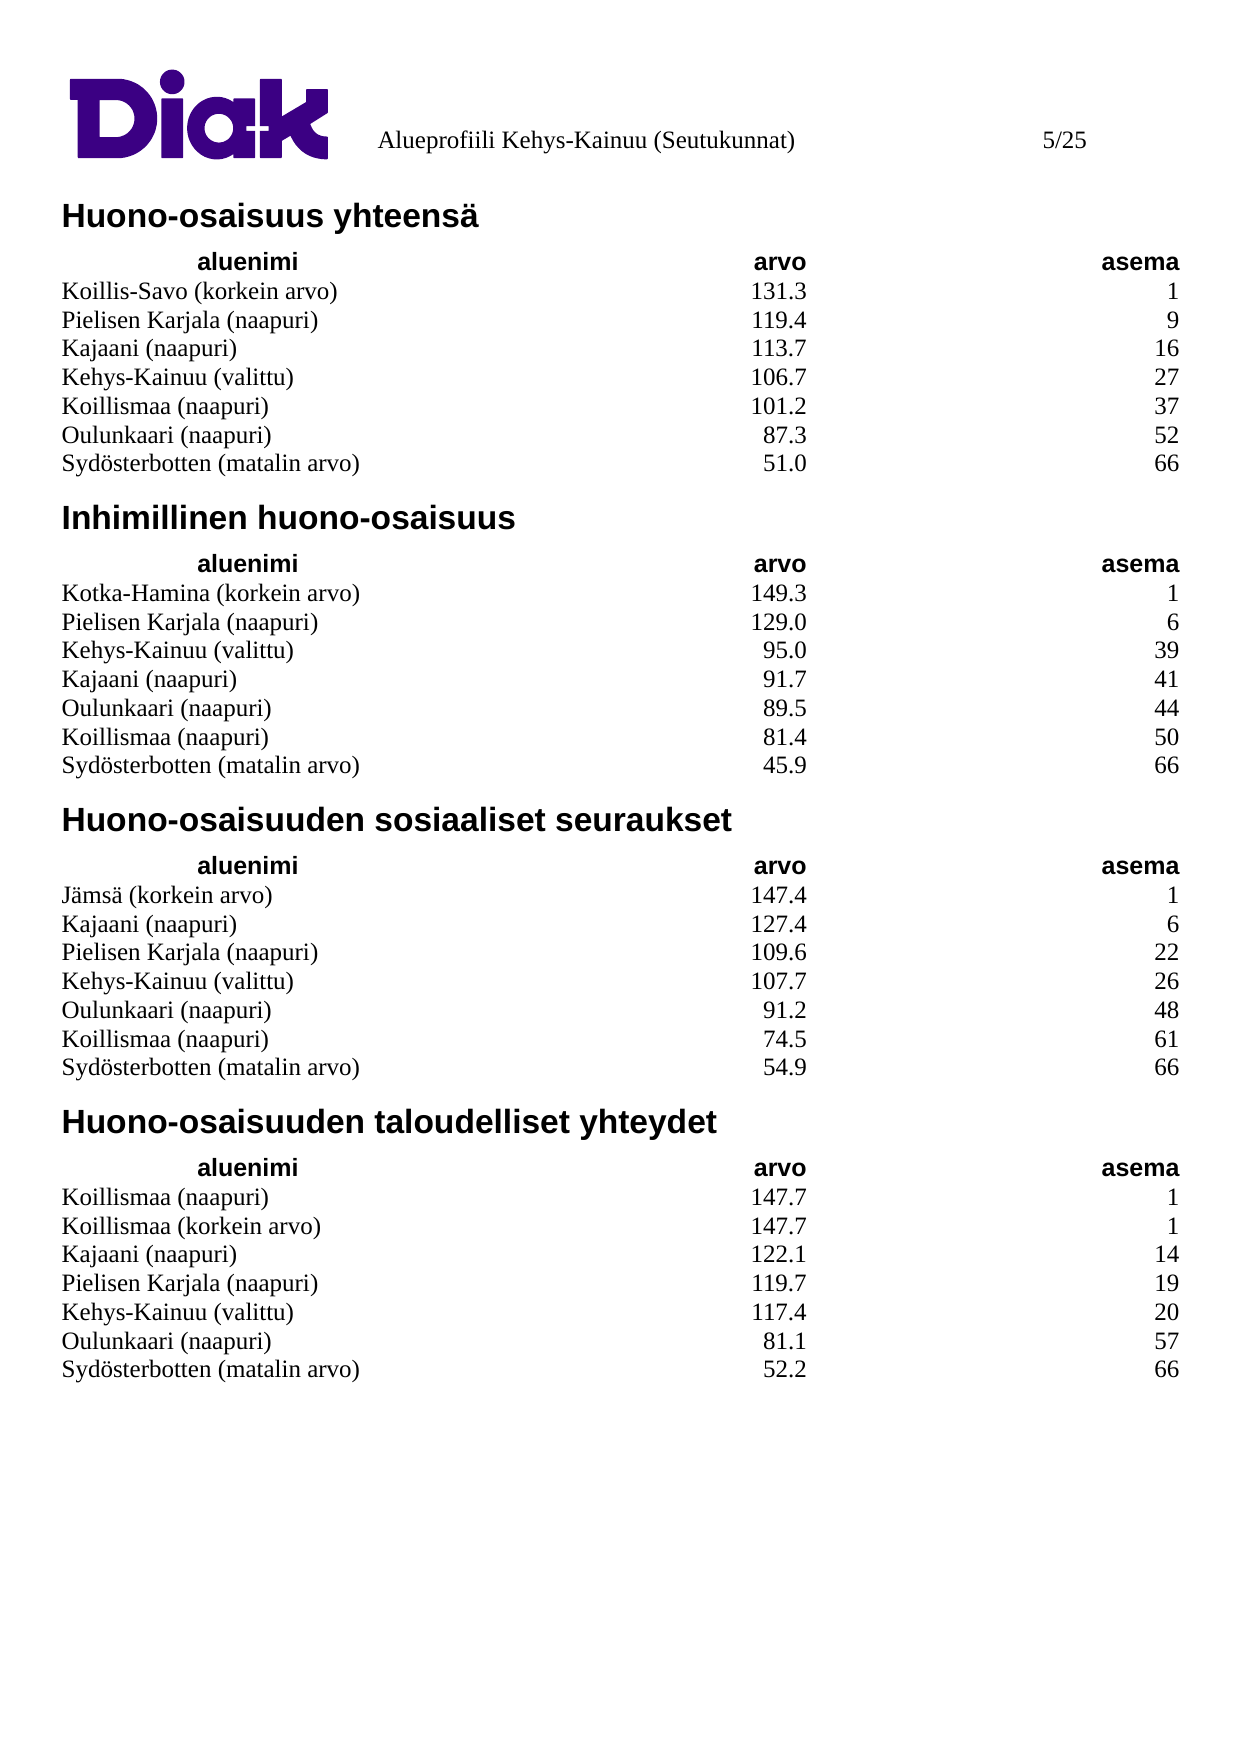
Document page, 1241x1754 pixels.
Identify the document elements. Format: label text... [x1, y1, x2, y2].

table_cell 74.5 [434, 1024, 806, 1052]
table_cell 106.7 [434, 362, 806, 391]
subtitle Huono-osaisuuden sosiaaliset seuraukset [61, 800, 1179, 839]
table_cell Sydösterbotten (matalin arvo) [61, 449, 434, 477]
table_cell 19 [806, 1268, 1179, 1297]
table_cell 48 [806, 995, 1179, 1024]
table_cell 57 [806, 1326, 1179, 1354]
table_cell 52 [806, 420, 1179, 448]
table_cell 147.4 [434, 880, 806, 909]
table_cell Kehys-Kainuu (valittu) [61, 1297, 434, 1326]
table_cell 113.7 [434, 334, 806, 362]
table_cell Koillismaa (naapuri) [61, 722, 434, 751]
table_cell 81.4 [434, 722, 806, 751]
table_cell Sydösterbotten (matalin arvo) [61, 1355, 434, 1383]
table_cell Kehys-Kainuu (valittu) [61, 362, 434, 391]
table_cell 81.1 [434, 1326, 806, 1354]
table_cell Oulunkaari (naapuri) [61, 420, 434, 448]
table_cell Kehys-Kainuu (valittu) [61, 966, 434, 995]
table_header aluenimi [61, 1153, 434, 1182]
table_header arvo [434, 1153, 806, 1182]
table_cell 52.2 [434, 1355, 806, 1383]
table_header aluenimi [61, 247, 434, 276]
subtitle Inhimillinen huono-osaisuus [61, 498, 1179, 537]
table_cell 6 [806, 909, 1179, 937]
table_cell 26 [806, 966, 1179, 995]
table_cell 109.6 [434, 938, 806, 966]
table_cell Oulunkaari (naapuri) [61, 693, 434, 722]
table_cell Pielisen Karjala (naapuri) [61, 607, 434, 636]
table_cell Kajaani (naapuri) [61, 664, 434, 693]
table_cell 119.7 [434, 1268, 806, 1297]
table_cell 66 [806, 449, 1179, 477]
table_cell 87.3 [434, 420, 806, 448]
table_cell Oulunkaari (naapuri) [61, 1326, 434, 1354]
table_cell Koillis-Savo (korkein arvo) [61, 276, 434, 305]
table_cell 1 [806, 1211, 1179, 1239]
table_cell 20 [806, 1297, 1179, 1326]
table_cell 129.0 [434, 607, 806, 636]
table_cell 45.9 [434, 751, 806, 779]
table_header aluenimi [61, 851, 434, 880]
table_cell 117.4 [434, 1297, 806, 1326]
table_cell Koillismaa (naapuri) [61, 1024, 434, 1052]
subtitle Huono-osaisuuden taloudelliset yhteydet [61, 1102, 1179, 1141]
table_cell Koillismaa (naapuri) [61, 1182, 434, 1211]
table_cell 61 [806, 1024, 1179, 1052]
table_cell Koillismaa (naapuri) [61, 391, 434, 420]
table_cell 95.0 [434, 636, 806, 664]
table_cell 1 [806, 1182, 1179, 1211]
table_cell Kajaani (naapuri) [61, 1240, 434, 1268]
table_cell 149.3 [434, 578, 806, 607]
table_cell 1 [806, 578, 1179, 607]
table_cell 1 [806, 276, 1179, 305]
table_cell 37 [806, 391, 1179, 420]
table_cell 91.7 [434, 664, 806, 693]
table_cell Oulunkaari (naapuri) [61, 995, 434, 1024]
table_cell Pielisen Karjala (naapuri) [61, 305, 434, 333]
table_cell 131.3 [434, 276, 806, 305]
table_cell 39 [806, 636, 1179, 664]
table_cell 127.4 [434, 909, 806, 937]
table_header aluenimi [61, 549, 434, 578]
table_cell 89.5 [434, 693, 806, 722]
table_cell 16 [806, 334, 1179, 362]
table_cell Sydösterbotten (matalin arvo) [61, 751, 434, 779]
table_cell 147.7 [434, 1211, 806, 1239]
table_header arvo [434, 247, 806, 276]
table_cell 50 [806, 722, 1179, 751]
table_cell Pielisen Karjala (naapuri) [61, 1268, 434, 1297]
table_cell Jämsä (korkein arvo) [61, 880, 434, 909]
table_cell Sydösterbotten (matalin arvo) [61, 1053, 434, 1081]
table_cell 66 [806, 1355, 1179, 1383]
table_cell 54.9 [434, 1053, 806, 1081]
table_header arvo [434, 549, 806, 578]
table_cell 119.4 [434, 305, 806, 333]
table_cell 107.7 [434, 966, 806, 995]
table_header asema [806, 549, 1179, 578]
table_header arvo [434, 851, 806, 880]
subtitle Huono-osaisuus yhteensä [61, 196, 1179, 235]
table_cell 122.1 [434, 1240, 806, 1268]
table_header asema [806, 851, 1179, 880]
table_cell 14 [806, 1240, 1179, 1268]
table_cell 147.7 [434, 1182, 806, 1211]
table_cell 44 [806, 693, 1179, 722]
table_cell Pielisen Karjala (naapuri) [61, 938, 434, 966]
table_cell 22 [806, 938, 1179, 966]
table_header asema [806, 1153, 1179, 1182]
table_cell Koillismaa (korkein arvo) [61, 1211, 434, 1239]
table_cell 66 [806, 751, 1179, 779]
table_cell Kotka-Hamina (korkein arvo) [61, 578, 434, 607]
table_cell 101.2 [434, 391, 806, 420]
table_cell Kajaani (naapuri) [61, 909, 434, 937]
table_cell 9 [806, 305, 1179, 333]
table_cell 51.0 [434, 449, 806, 477]
table_cell 41 [806, 664, 1179, 693]
table_cell 91.2 [434, 995, 806, 1024]
table_cell Kehys-Kainuu (valittu) [61, 636, 434, 664]
table_cell 6 [806, 607, 1179, 636]
table_header asema [806, 247, 1179, 276]
table_cell 27 [806, 362, 1179, 391]
table_cell 66 [806, 1053, 1179, 1081]
table_cell 1 [806, 880, 1179, 909]
table_cell Kajaani (naapuri) [61, 334, 434, 362]
